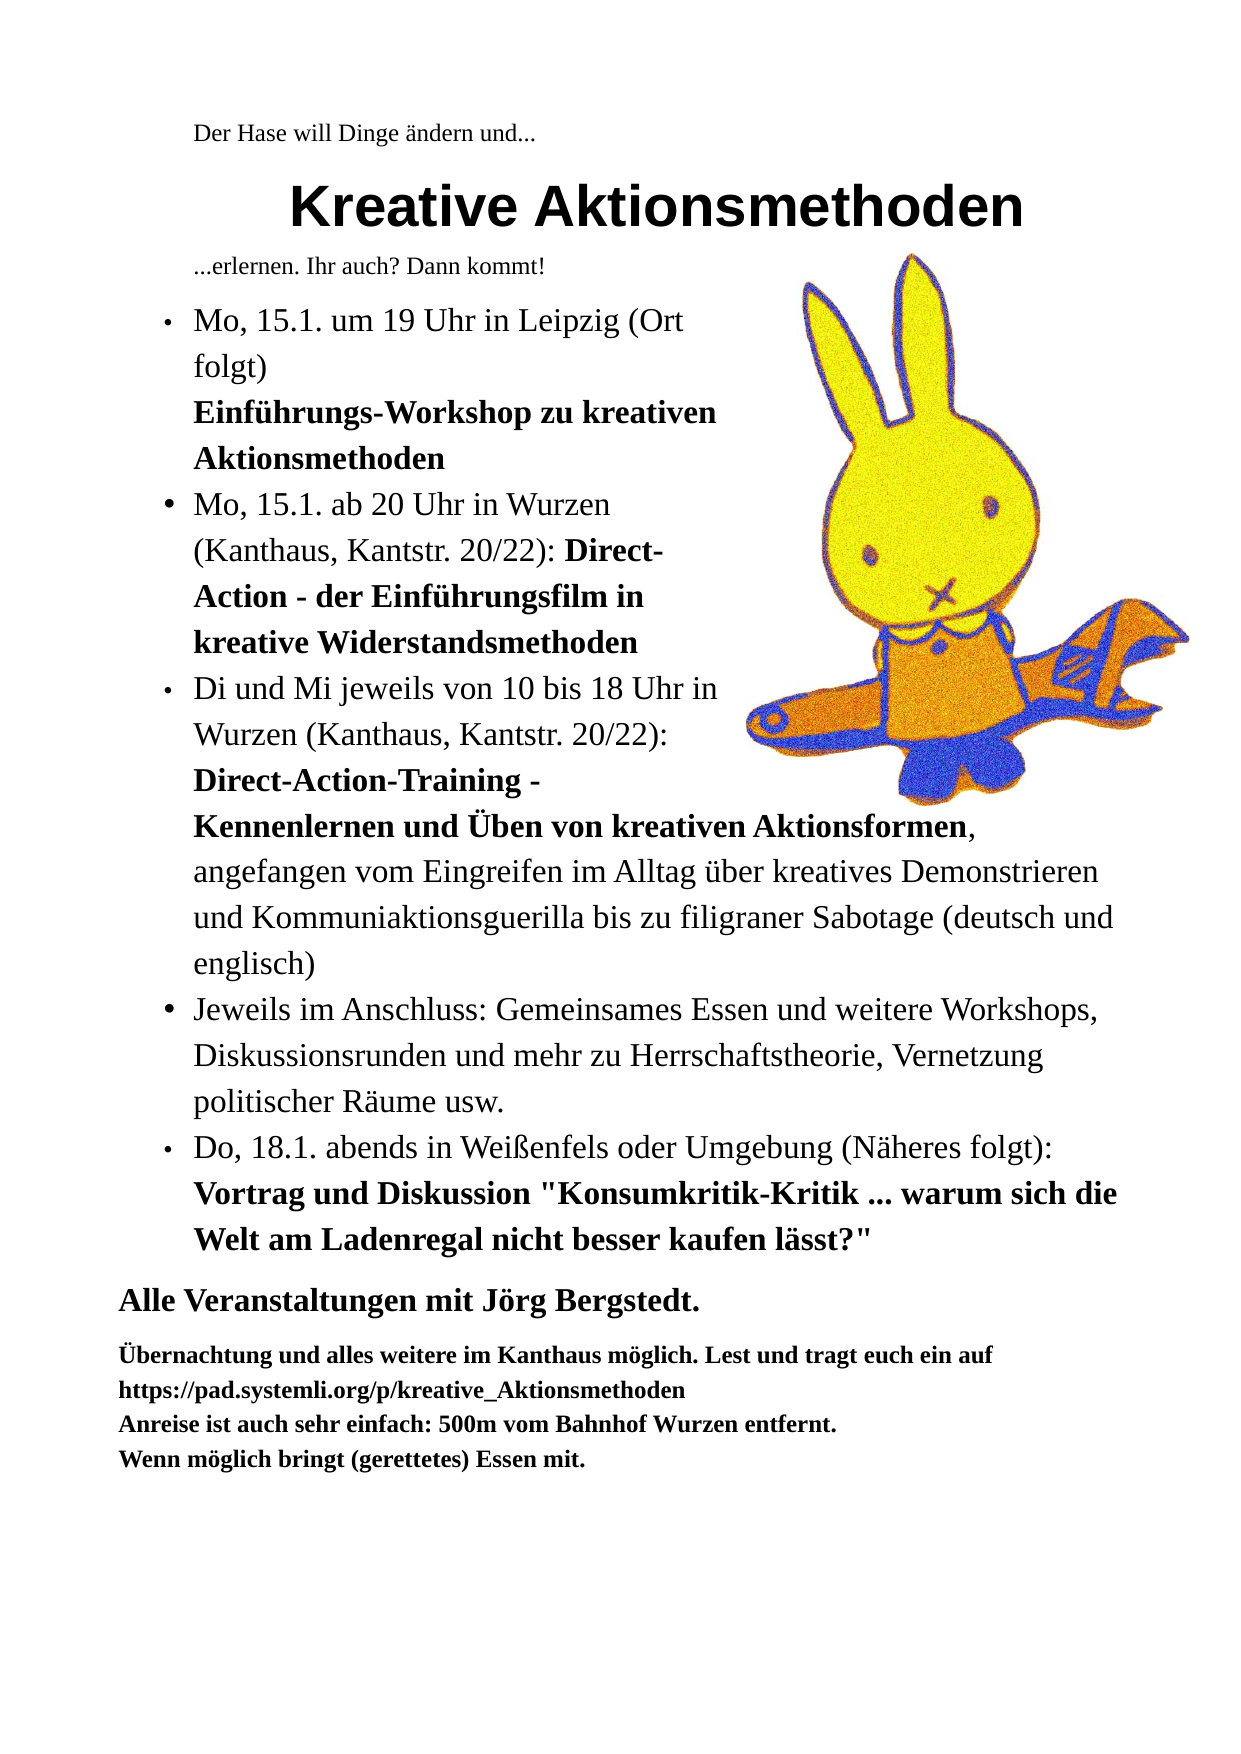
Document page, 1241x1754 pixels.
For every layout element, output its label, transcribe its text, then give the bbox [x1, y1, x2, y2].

title Kreative Aktionsmethoden [164, 172, 1122, 239]
text Alle Veranstaltungen mit Jörg Bergstedt. [118, 1280, 1122, 1318]
list Di und Mi jeweils von 10 bis 18 Uhr in Wurzen (Kanthaus, Kantstr. 20/22): Direct-Action-Training - Kennenlernen und Üben von kreativen Aktionsformen, angefangen vom Eingreifen im Alltag über kreatives Demonstrieren und Kommuniaktionsguerilla bis zu filigraner Sabotage (deutsch und englisch) [164, 668, 1122, 982]
picture [746, 253, 1190, 806]
list Mo, 15.1. um 19 Uhr in Leipzig (Ort folgt) Einführungs-Workshop zu kreativen Aktionsmethoden [164, 301, 746, 477]
list Jeweils im Anschluss: Gemeinsames Essen und weitere Workshops, Diskussionsrunden und mehr zu Herrschaftstheorie, Vernetzung politischer Räume usw. [164, 989, 1122, 1120]
text Übernachtung und alles weitere im Kanthaus möglich. Lest und tragt euch ein auf https://pad.systemli.org/p/kreative_Aktionsmethoden Anreise ist auch sehr einfach: 500m vom Bahnhof Wurzen entfernt. Wenn möglich bringt (gerettetes) Essen mit. [118, 1340, 1122, 1472]
list Der Hase will Dinge ändern und... [164, 118, 1122, 147]
list ...erlernen. Ihr auch? Dann kommt! [164, 251, 1122, 280]
list Do, 18.1. abends in Weißenfels oder Umgebung (Näheres folgt): Vortrag und Diskussion "Konsumkritik-Kritik ... warum sich die Welt am Ladenregal nicht besser kaufen lässt?" [164, 1127, 1122, 1258]
list Mo, 15.1. ab 20 Uhr in Wurzen (Kanthaus, Kantstr. 20/22): Direct-Action - der Einführungsfilm in kreative Widerstandsmethoden [164, 484, 746, 660]
